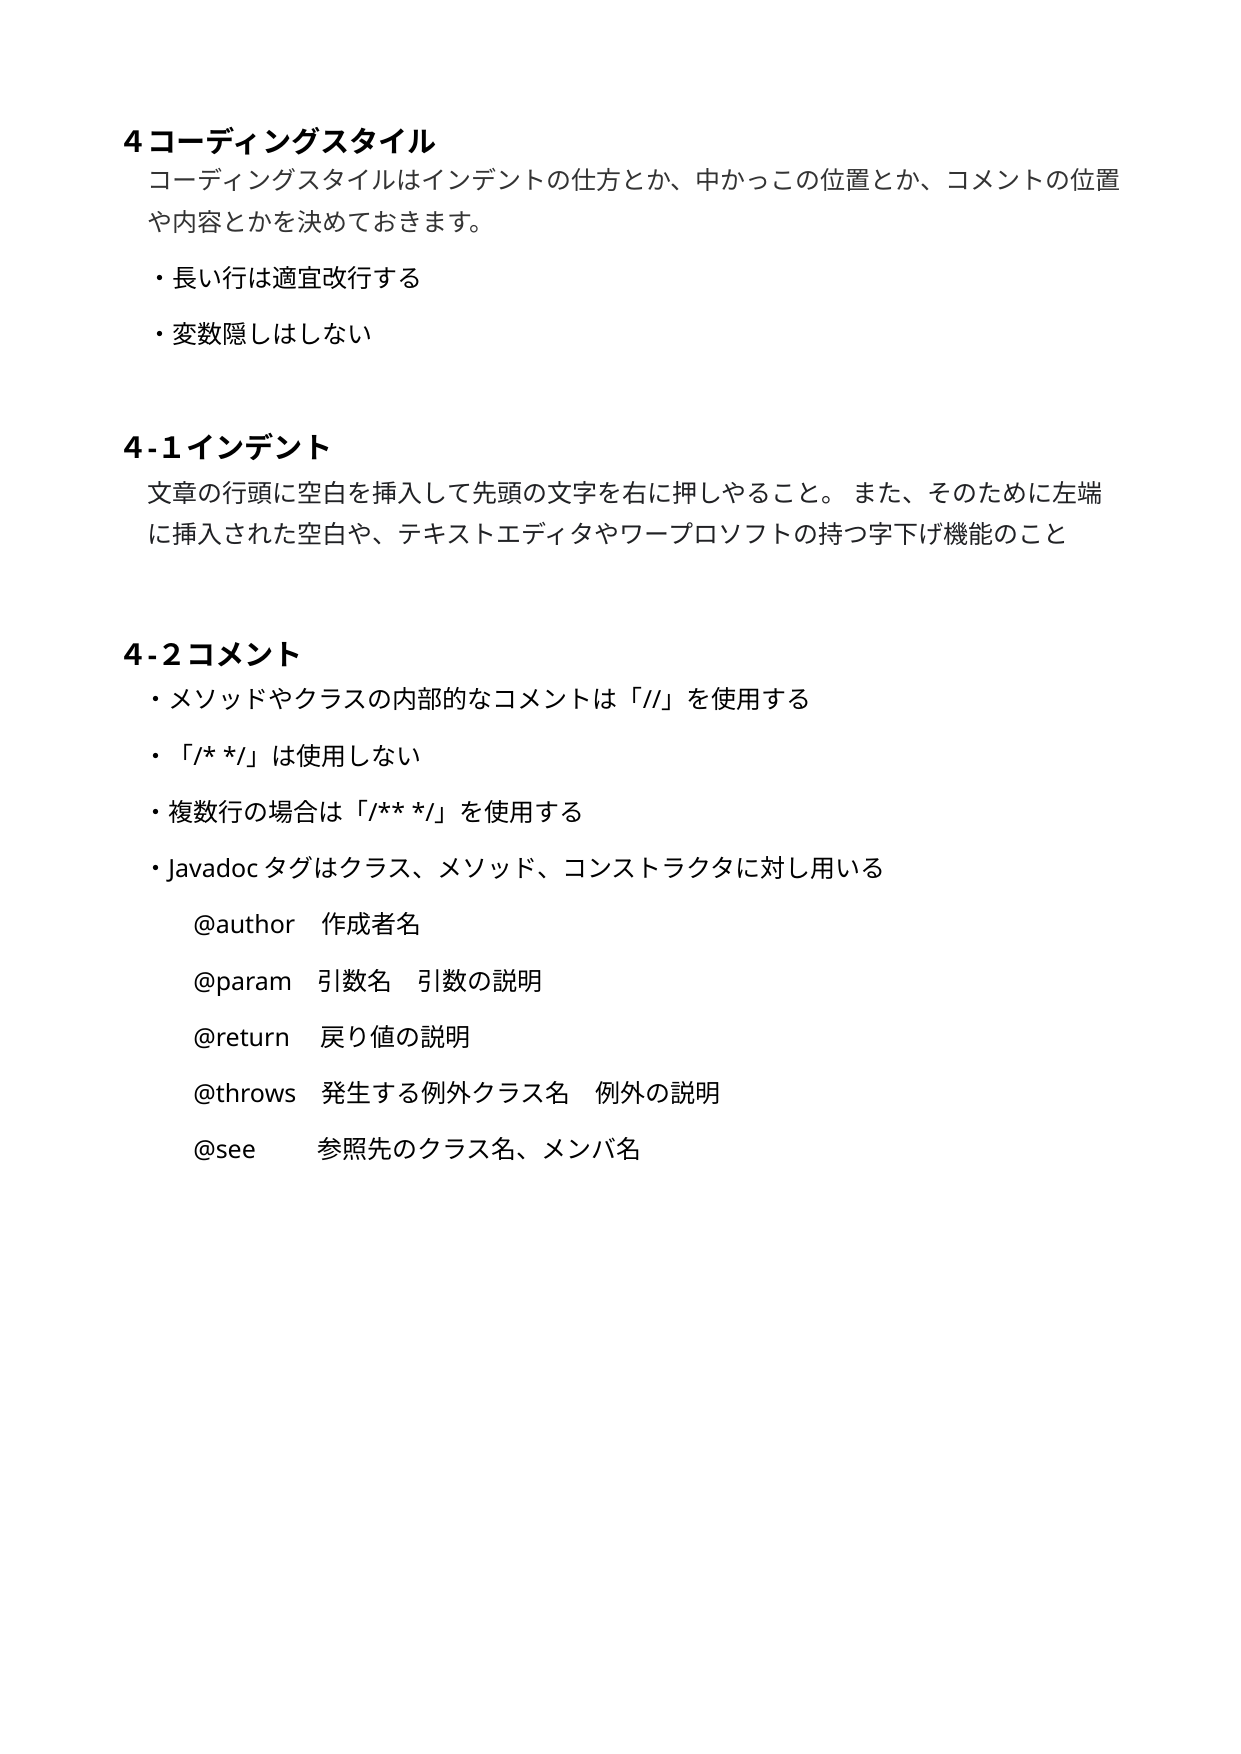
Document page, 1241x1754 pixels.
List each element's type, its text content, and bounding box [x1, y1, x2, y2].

text ・長い行は適宜改行する [148, 258, 1122, 294]
text ・メソッドやクラスの内部的なコメントは「//」を使用する [118, 680, 1122, 716]
text コーディングスタイルはインデントの仕方とか、中かっこの位置とか、コメントの位置や内容とかを決めておきます。 [148, 160, 1122, 238]
text ・Javadocタグはクラス、メソッド、コンストラクタに対し用いる [118, 848, 1122, 885]
text ・変数隠しはしない [148, 314, 1122, 351]
text @return 戻り値の説明 [118, 1017, 1122, 1053]
text @param 引数名 引数の説明 [118, 961, 1122, 997]
subtitle ４-２コメント [118, 631, 1122, 673]
text ・複数行の場合は「/** */」を使用する [118, 792, 1122, 828]
subtitle ４-１インデント [118, 425, 1122, 467]
subtitle ４コーディングスタイル [118, 118, 1122, 160]
text @throws 発生する例外クラス名 例外の説明 [118, 1073, 1122, 1110]
text @author 作成者名 [118, 905, 1122, 941]
text ・「/* */」は使用しない [118, 736, 1122, 772]
text 文章の行頭に空白を挿入して先頭の文字を右に押しやること。 また、そのために左端に挿入された空白や、テキストエディタやワープロソフトの持つ字下げ機能のこと [148, 473, 1122, 551]
text @see 参照先のクラス名、メンバ名 [118, 1130, 1122, 1166]
